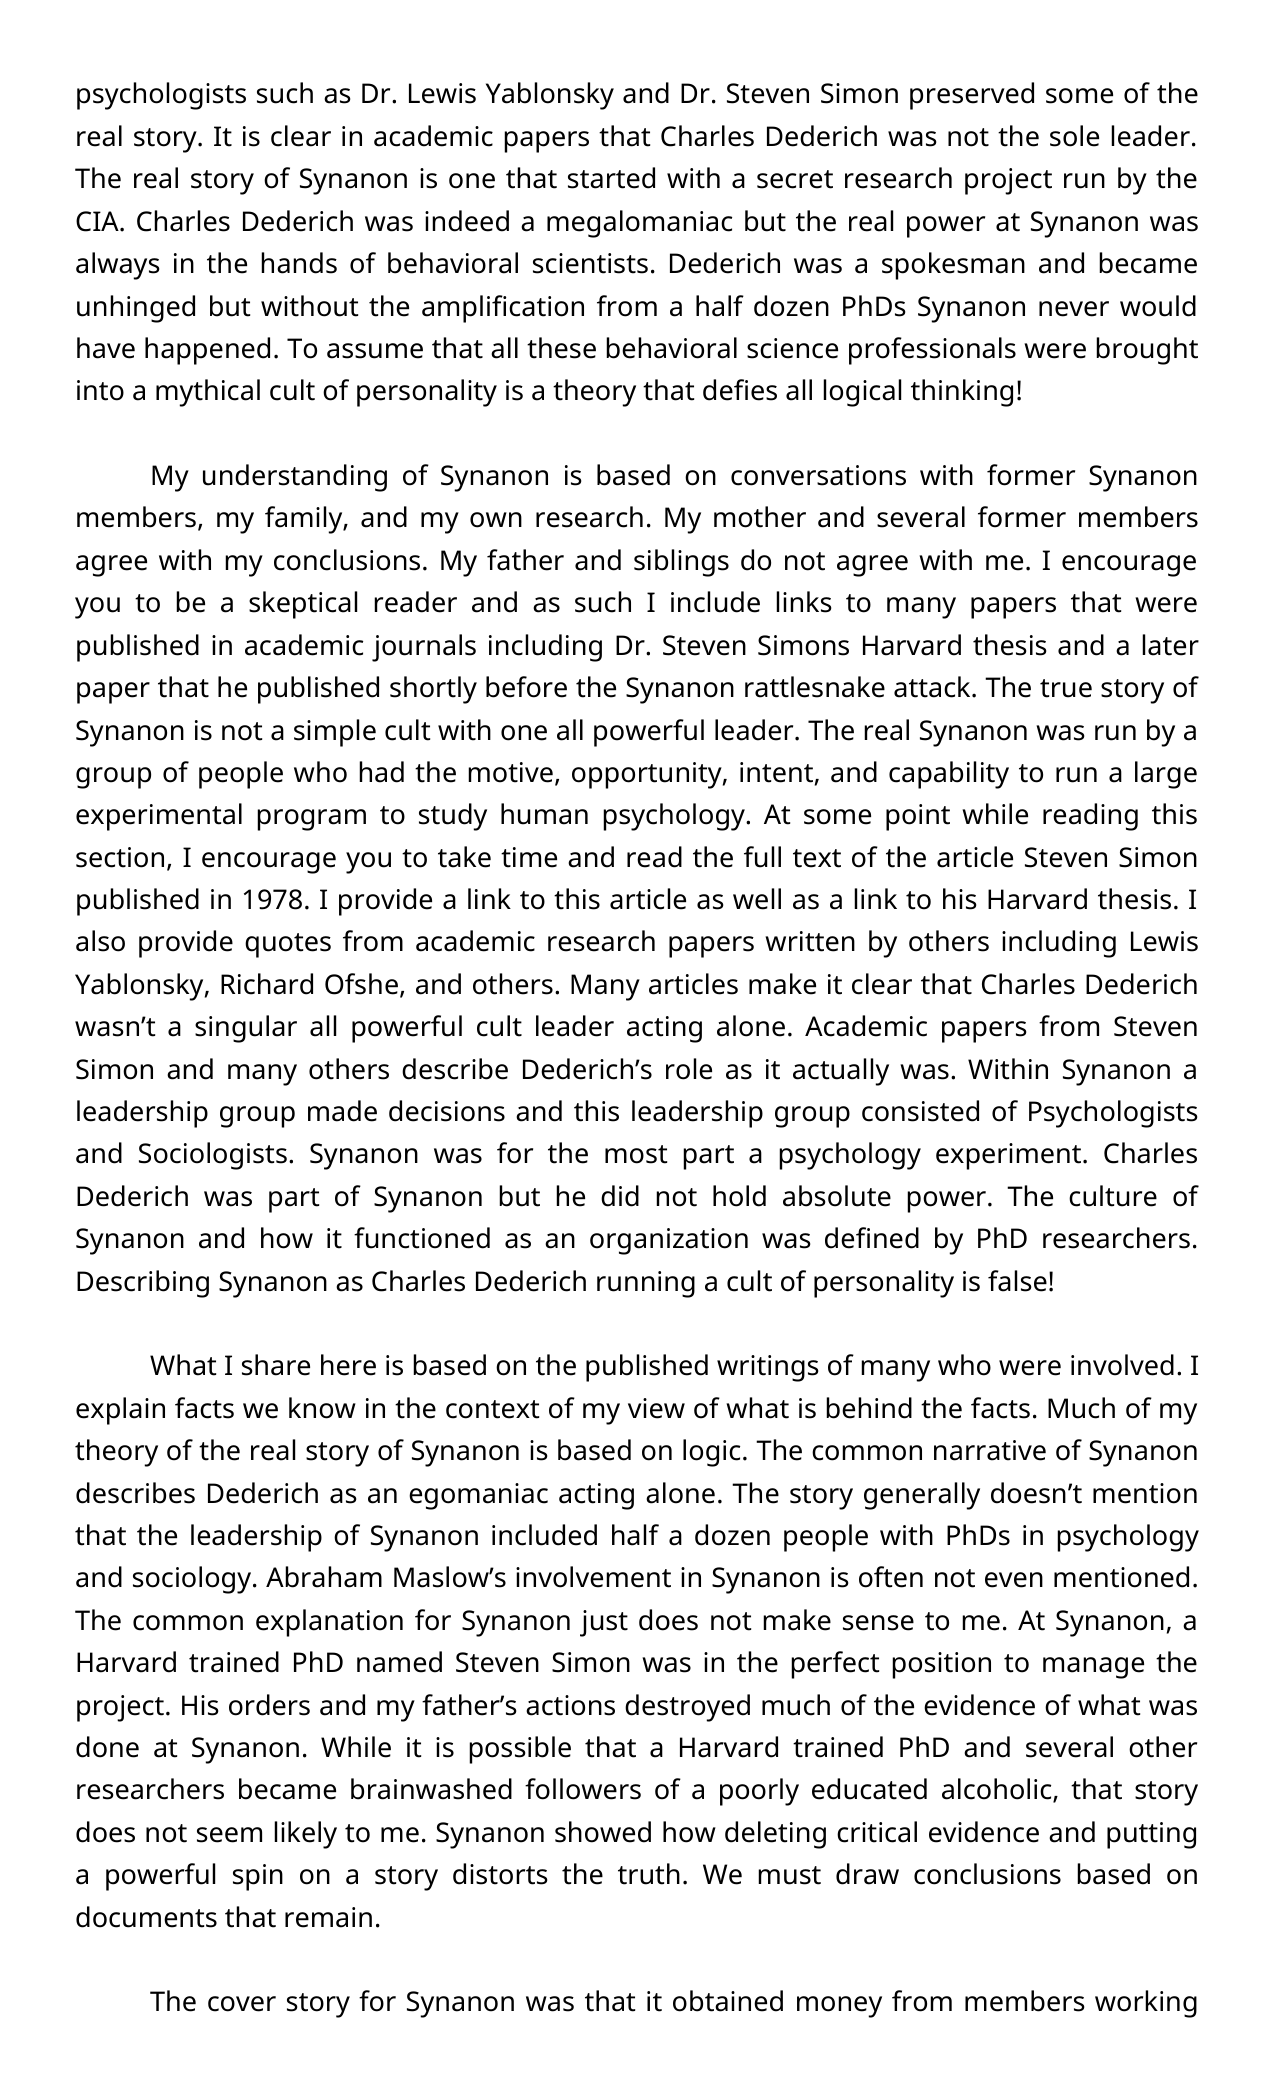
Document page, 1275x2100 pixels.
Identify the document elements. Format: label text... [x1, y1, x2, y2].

text The cover story for Synanon was that it obtained money from members working [75, 1983, 1200, 2020]
text What I share here is based on the published writings of many who were involved. I explain facts we know in the context of my view of what is behind the facts. Much of my theory of the real story of Synanon is based on logic. The common narrative of Synanon describes Dederich as an egomaniac acting alone. The story generally doesn’t mention that the leadership of Synanon included half a dozen people with PhDs in psychology and sociology. Abraham Maslow’s involvement in Synanon is often not even mentioned. The common explanation for Synanon just does not make sense to me. At Synanon, a Harvard trained PhD named Steven Simon was in the perfect position to manage the project. His orders and my father’s actions destroyed much of the evidence of what was done at Synanon. While it is possible that a Harvard trained PhD and several other researchers became brainwashed followers of a poorly educated alcoholic, that story does not seem likely to me. Synanon showed how deleting critical evidence and putting a powerful spin on a story distorts the truth. We must draw conclusions based on documents that remain. [75, 1347, 1200, 1935]
text My understanding of Synanon is based on conversations with former Synanon members, my family, and my own research. My mother and several former members agree with my conclusions. My father and siblings do not agree with me. I encourage you to be a skeptical reader and as such I include links to many papers that were published in academic journals including Dr. Steven Simons Harvard thesis and a later paper that he published shortly before the Synanon rattlesnake attack. The true story of Synanon is not a simple cult with one all powerful leader. The real Synanon was run by a group of people who had the motive, opportunity, intent, and capability to run a large experimental program to study human psychology. At some point while reading this section, I encourage you to take time and read the full text of the article Steven Simon published in 1978. I provide a link to this article as well as a link to his Harvard thesis. I also provide quotes from academic research papers written by others including Lewis Yablonsky, Richard Ofshe, and others. Many articles make it clear that Charles Dederich wasn’t a singular all powerful cult leader acting alone. Academic papers from Steven Simon and many others describe Dederich’s role as it actually was. Within Synanon a leadership group made decisions and this leadership group consisted of Psychologists and Sociologists. Synanon was for the most part a psychology experiment. Charles Dederich was part of Synanon but he did not hold absolute power. The culture of Synanon and how it functioned as an organization was defined by PhD researchers. Describing Synanon as Charles Dederich running a cult of personality is false! [75, 457, 1200, 1299]
text psychologists such as Dr. Lewis Yablonsky and Dr. Steven Simon preserved some of the real story. It is clear in academic papers that Charles Dederich was not the sole leader. The real story of Synanon is one that started with a secret research project run by the CIA. Charles Dederich was indeed a megalomaniac but the real power at Synanon was always in the hands of behavioral scientists. Dederich was a spokesman and became unhinged but without the amplification from a half dozen PhDs Synanon never would have happened. To assume that all these behavioral science professionals were brought into a mythical cult of personality is a theory that defies all logical thinking! [75, 75, 1200, 409]
